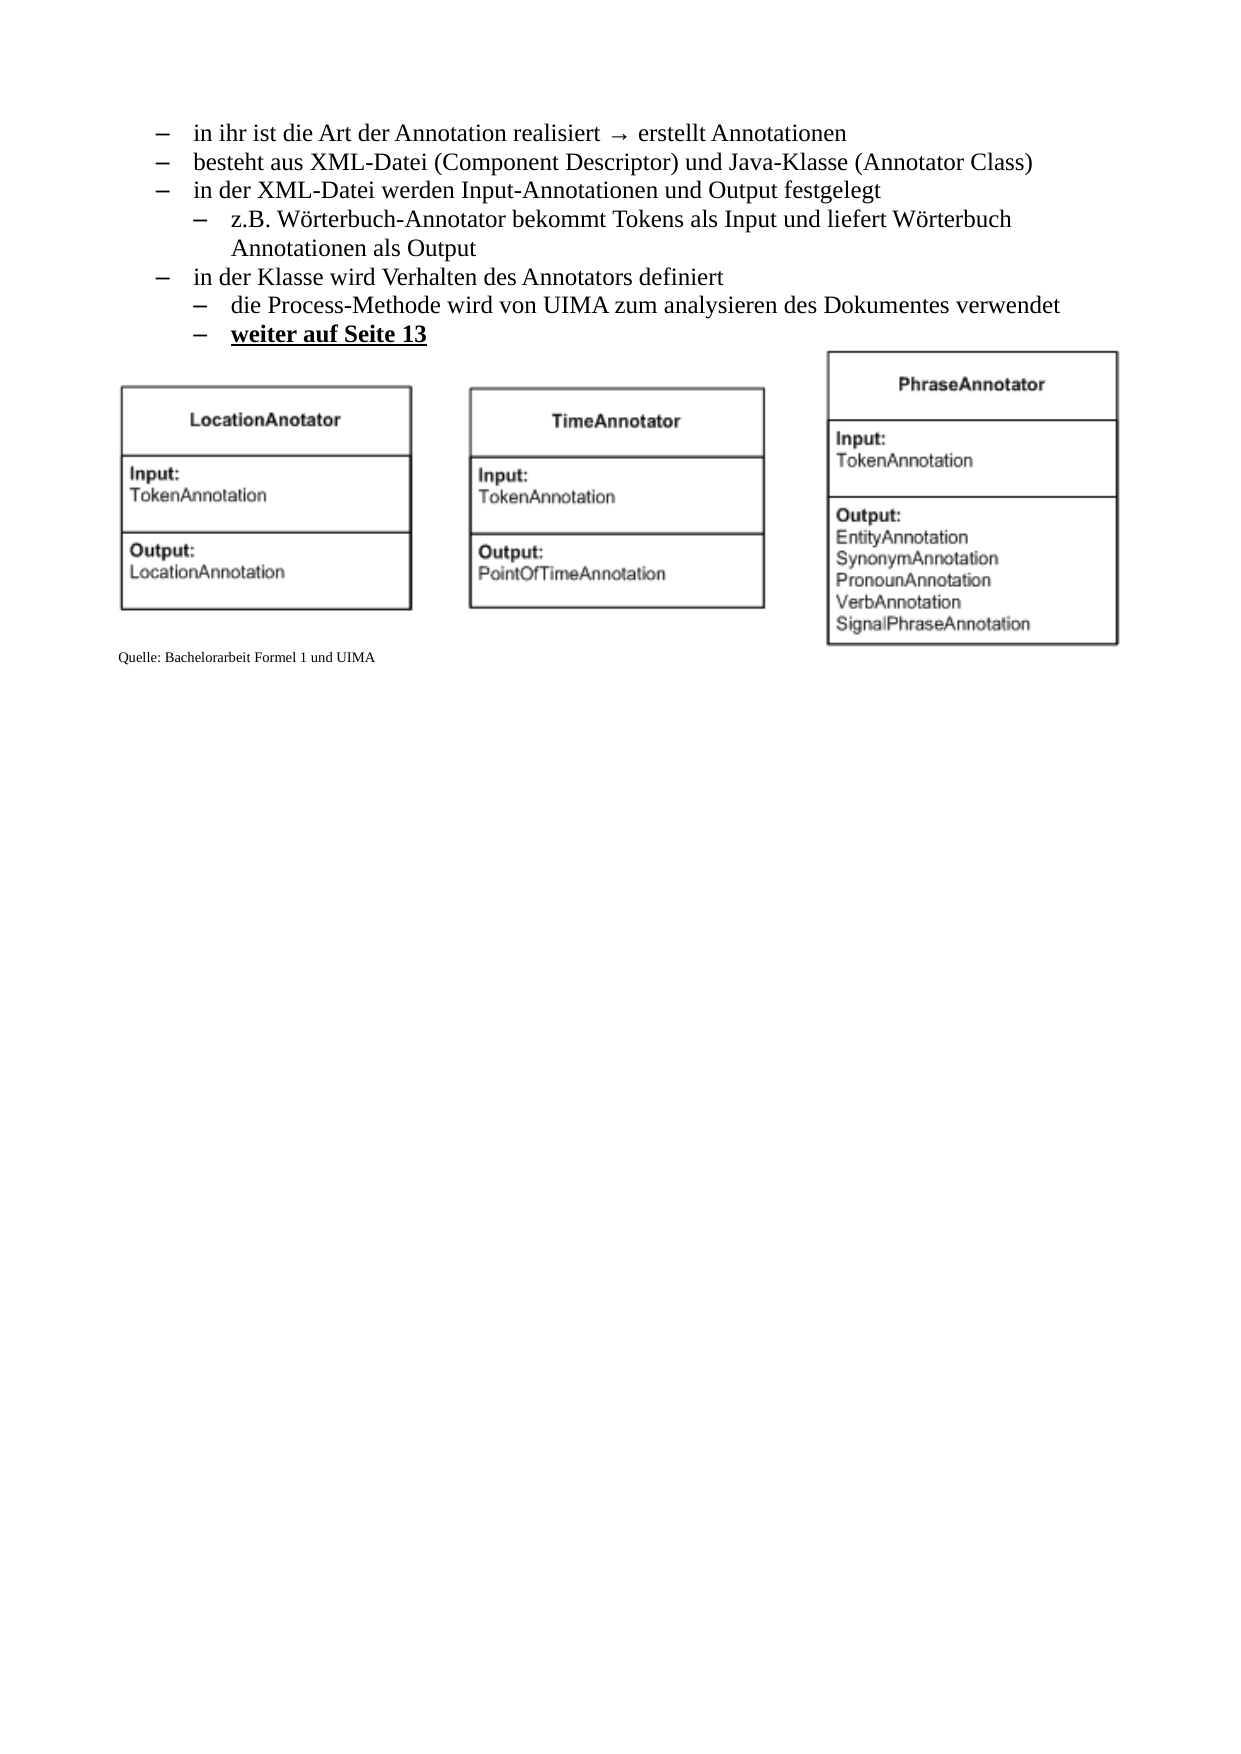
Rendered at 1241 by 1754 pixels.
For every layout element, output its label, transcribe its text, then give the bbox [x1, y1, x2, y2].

list z.B. Wörterbuch-Annotator bekommt Tokens als Input und liefert Wörterbuch Annotationen als Output [193, 204, 1122, 262]
list besteht aus XML-Datei (Component Descriptor) und Java-Klasse (Annotator Class) [156, 147, 1122, 176]
picture [118, 348, 1123, 650]
text Quelle: Bachelorarbeit Formel 1 und UIMA [118, 650, 1122, 666]
list in der Klasse wird Verhalten des Annotators definiert [156, 262, 1122, 291]
list in der XML-Datei werden Input-Annotationen und Output festgelegt [156, 176, 1122, 204]
list in ihr ist die Art der Annotation realisiert → erstellt Annotationen [156, 118, 1122, 147]
list die Process-Methode wird von UIMA zum analysieren des Dokumentes verwendet [193, 291, 1122, 319]
list weiter auf Seite 13 [193, 319, 1122, 348]
